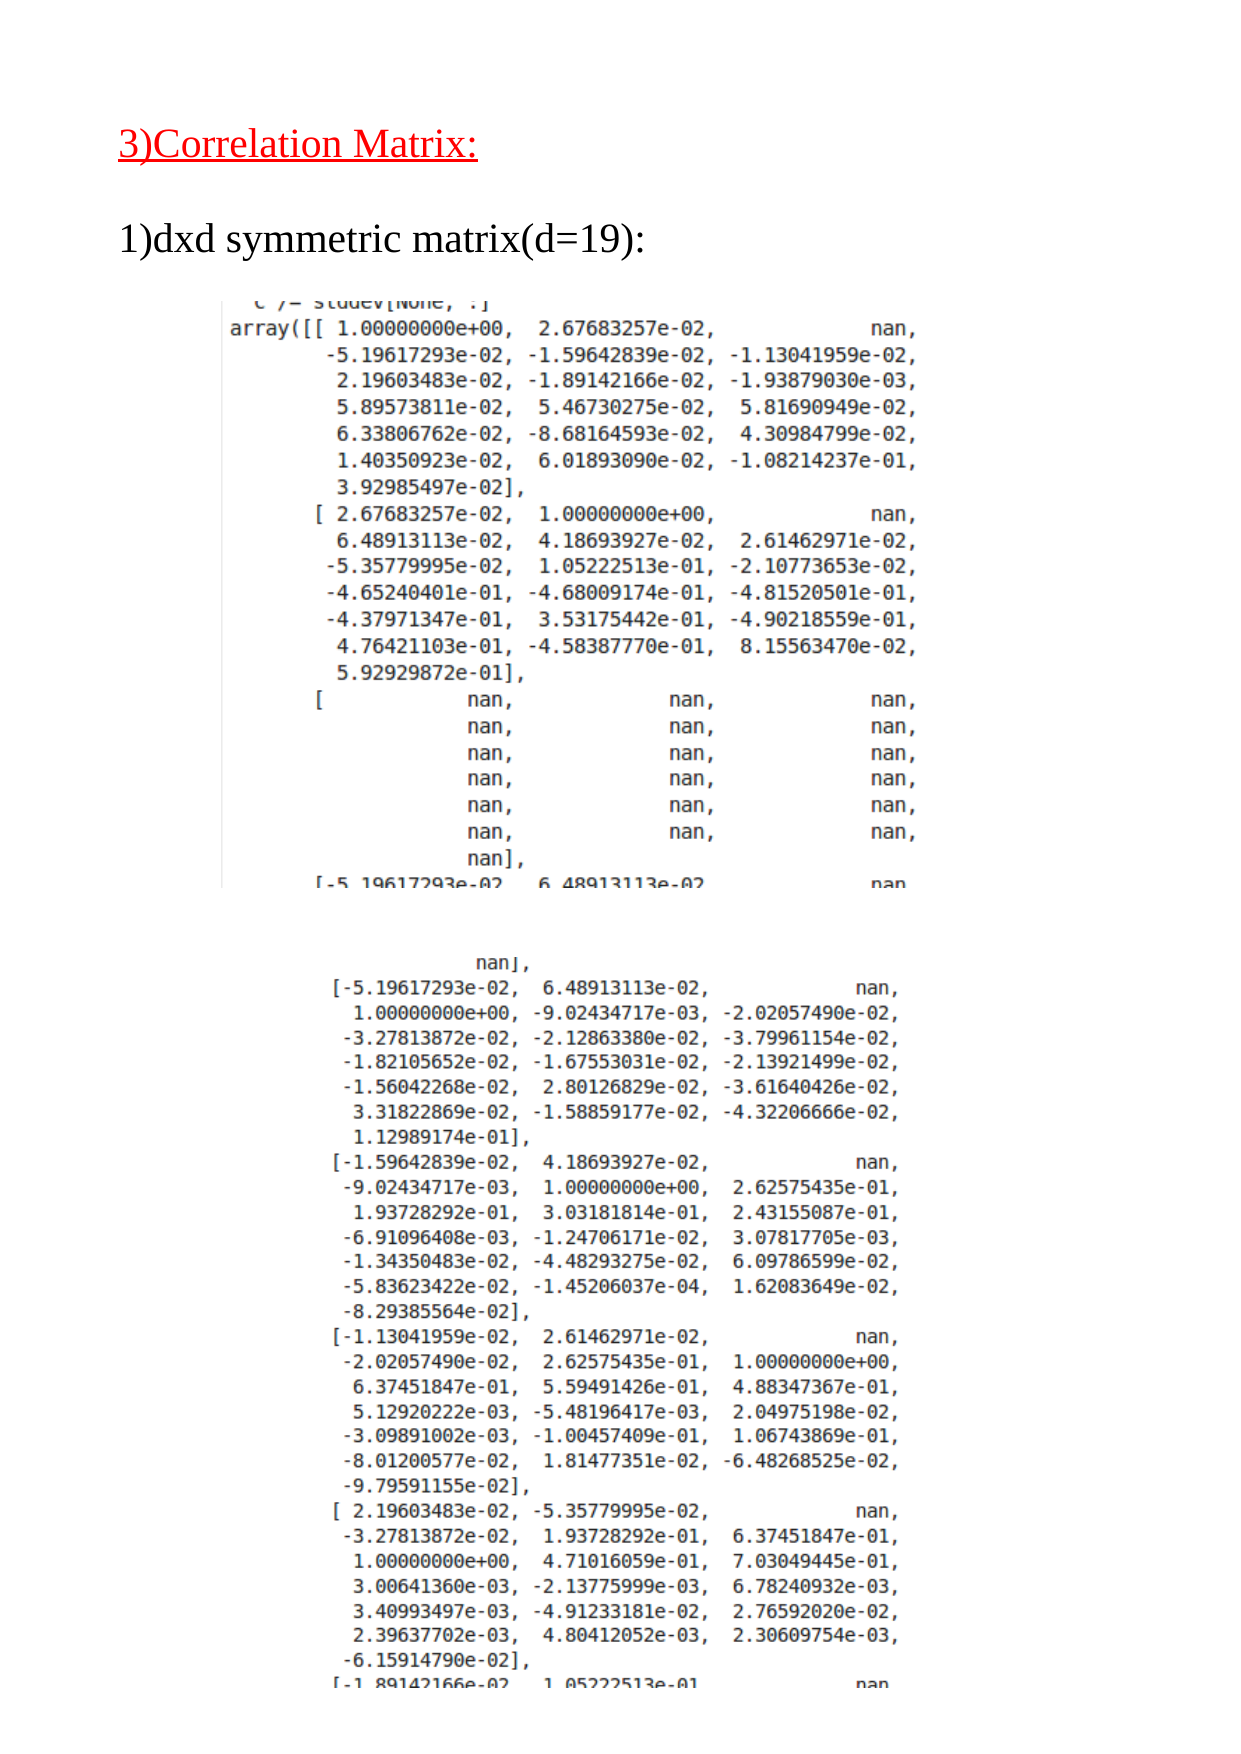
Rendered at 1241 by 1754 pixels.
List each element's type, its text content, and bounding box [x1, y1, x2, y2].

text 1)dxd symmetric matrix(d=19): [118, 214, 1122, 262]
picture [291, 957, 931, 1688]
text 3)Correlation Matrix: [118, 118, 1122, 166]
picture [221, 301, 1019, 888]
